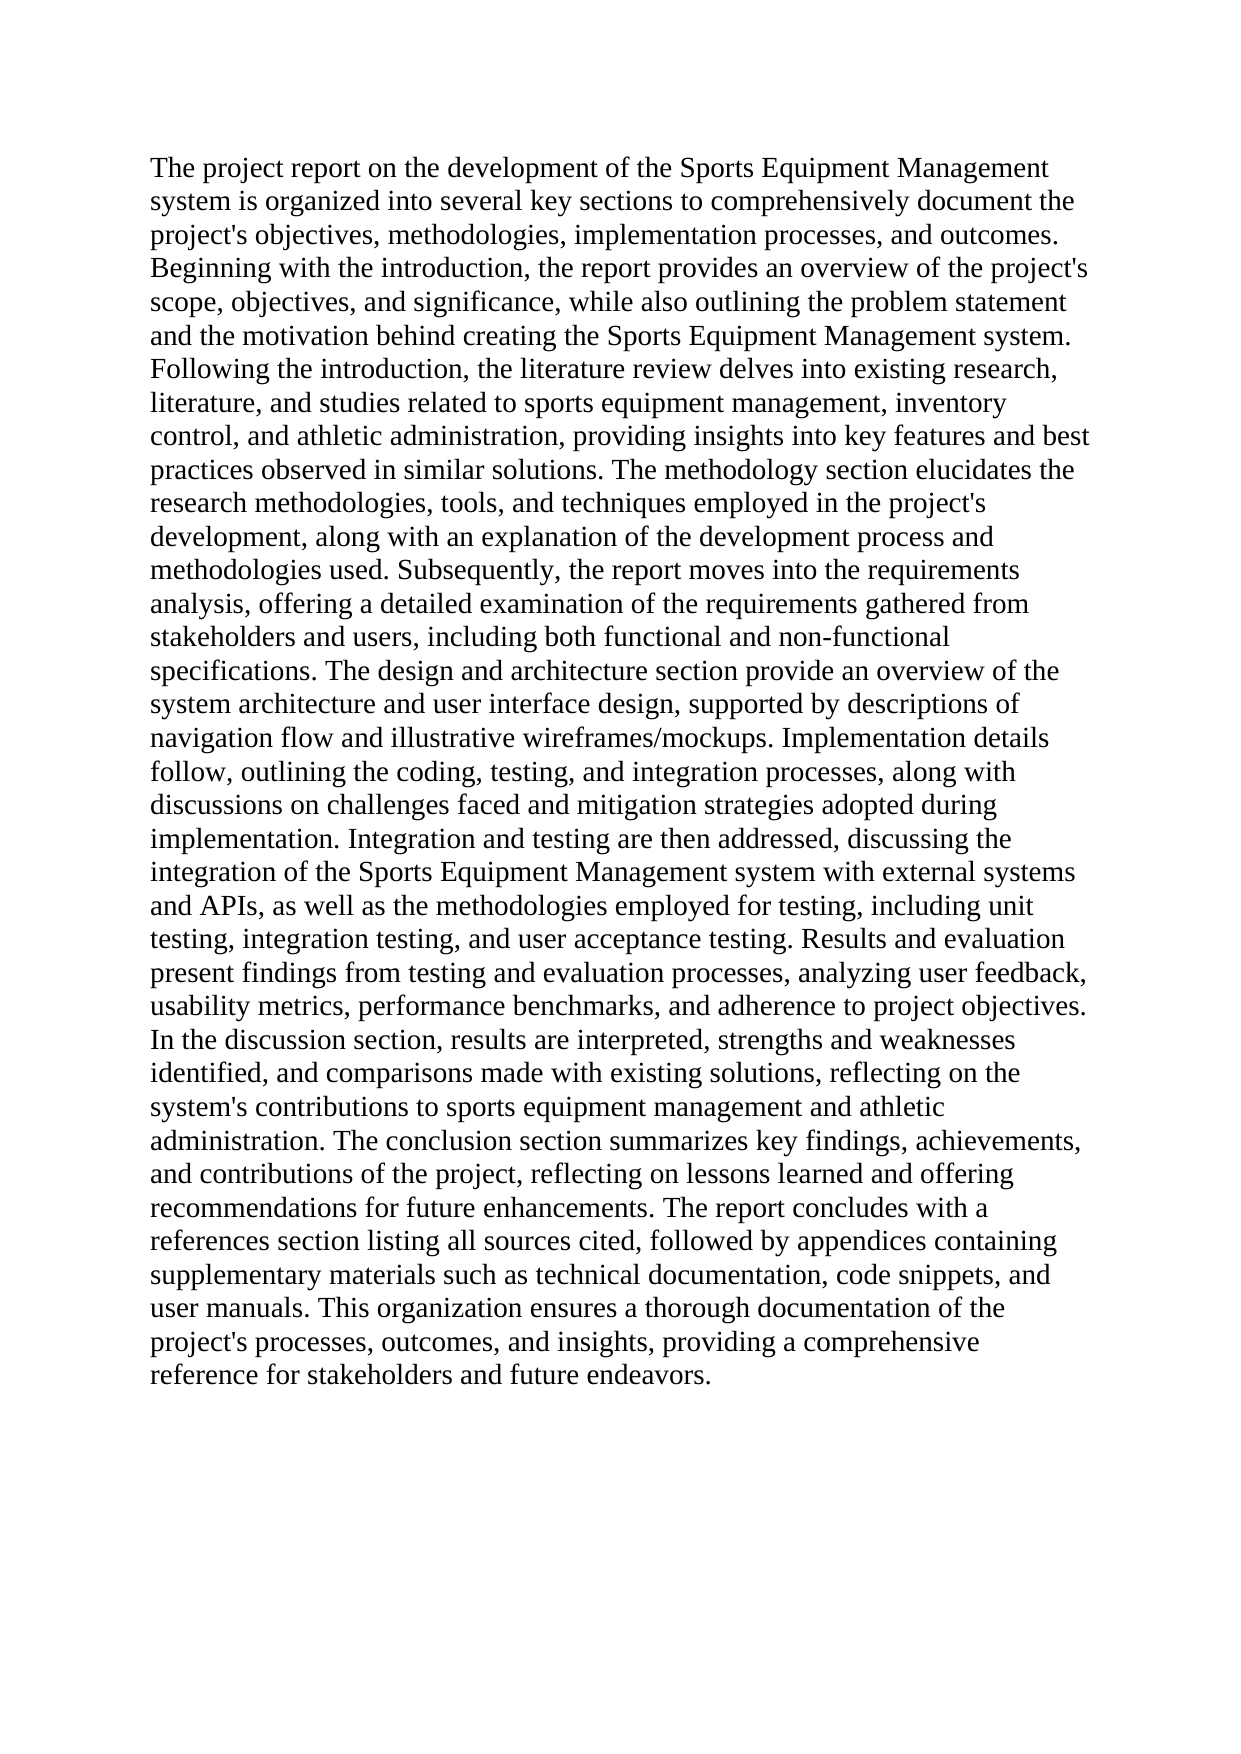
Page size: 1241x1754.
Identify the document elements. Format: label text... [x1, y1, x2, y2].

text The project report on the development of the Sports Equipment Management system is organized into several key sections to comprehensively document the project's objectives, methodologies, implementation processes, and outcomes. Beginning with the introduction, the report provides an overview of the project's scope, objectives, and significance, while also outlining the problem statement and the motivation behind creating the Sports Equipment Management system. Following the introduction, the literature review delves into existing research, literature, and studies related to sports equipment management, inventory control, and athletic administration, providing insights into key features and best practices observed in similar solutions. The methodology section elucidates the research methodologies, tools, and techniques employed in the project's development, along with an explanation of the development process and methodologies used. Subsequently, the report moves into the requirements analysis, offering a detailed examination of the requirements gathered from stakeholders and users, including both functional and non-functional specifications. The design and architecture section provide an overview of the system architecture and user interface design, supported by descriptions of navigation flow and illustrative wireframes/mockups. Implementation details follow, outlining the coding, testing, and integration processes, along with discussions on challenges faced and mitigation strategies adopted during implementation. Integration and testing are then addressed, discussing the integration of the Sports Equipment Management system with external systems and APIs, as well as the methodologies employed for testing, including unit testing, integration testing, and user acceptance testing. Results and evaluation present findings from testing and evaluation processes, analyzing user feedback, usability metrics, performance benchmarks, and adherence to project objectives. In the discussion section, results are interpreted, strengths and weaknesses identified, and comparisons made with existing solutions, reflecting on the system's contributions to sports equipment management and athletic administration. The conclusion section summarizes key findings, achievements, and contributions of the project, reflecting on lessons learned and offering recommendations for future enhancements. The report concludes with a references section listing all sources cited, followed by appendices containing supplementary materials such as technical documentation, code snippets, and user manuals. This organization ensures a thorough documentation of the project's processes, outcomes, and insights, providing a comprehensive reference for stakeholders and future endeavors. [150, 150, 1090, 1391]
